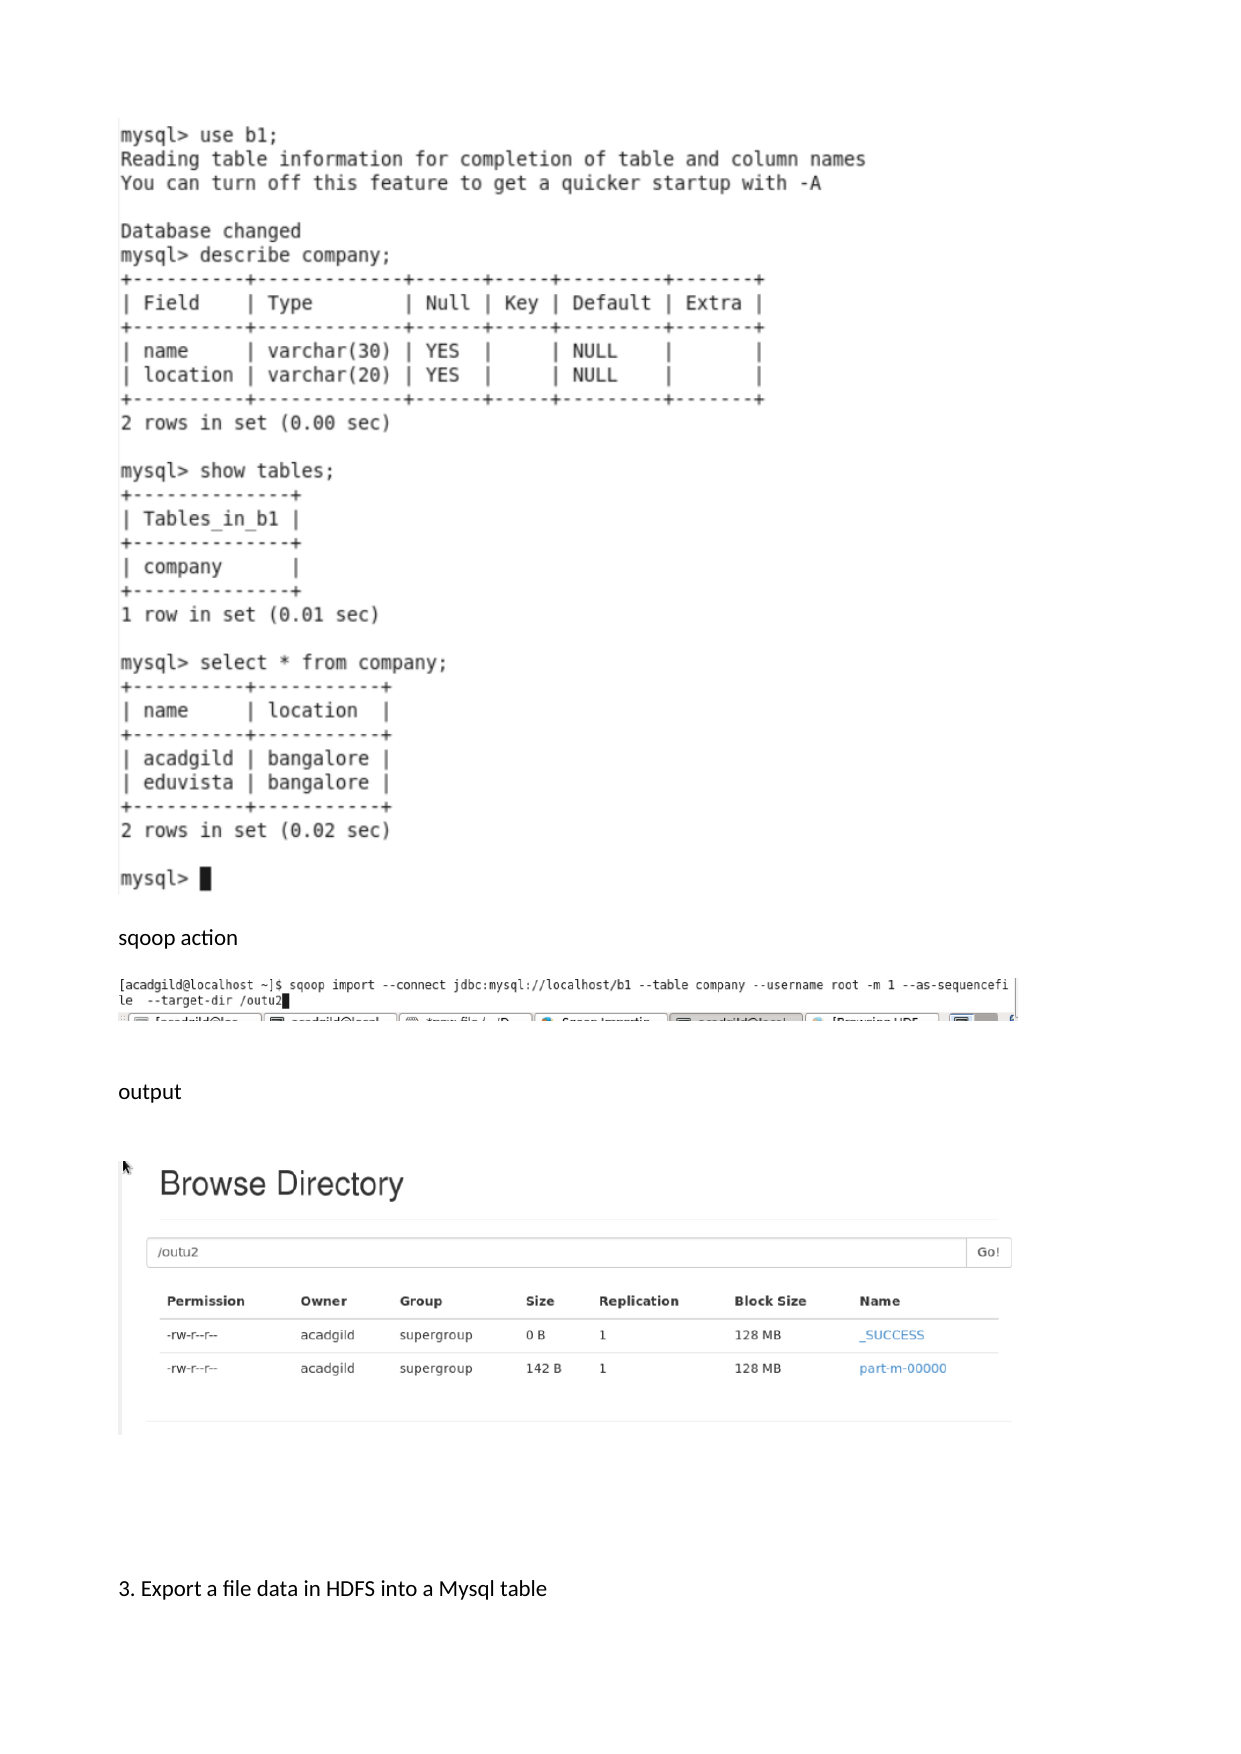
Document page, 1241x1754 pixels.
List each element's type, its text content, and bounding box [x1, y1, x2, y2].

text 3. Export a file data in HDFS into a Mysql table [118, 1574, 1122, 1603]
text sqoop action [118, 923, 1122, 951]
text output [118, 1077, 1122, 1105]
